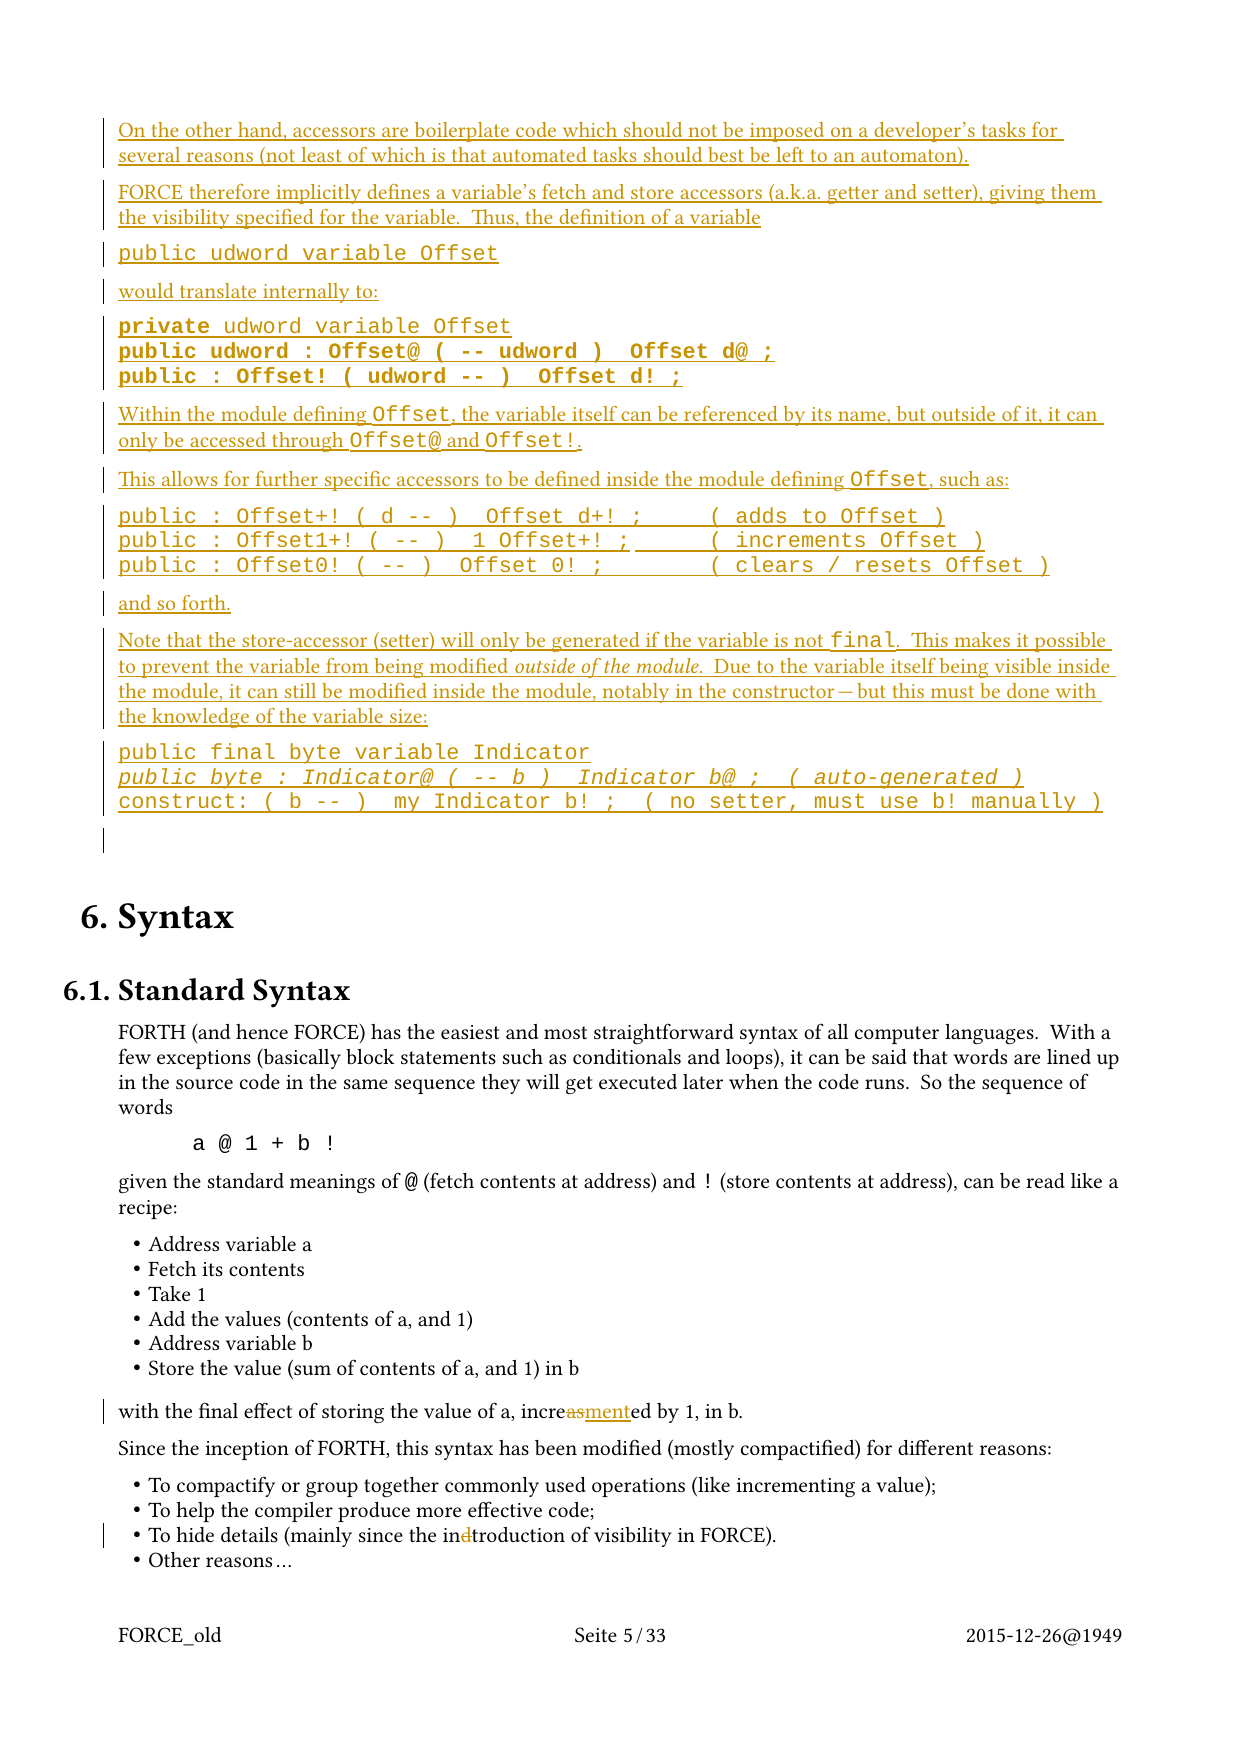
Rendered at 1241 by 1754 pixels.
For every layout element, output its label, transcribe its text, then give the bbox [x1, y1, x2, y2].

text Note that the store-accessor (setter) will only be generated if the variable is not final. This makes it possible to prevent the variable from being modified outside of the module. Due to the variable itself being visible inside the module, it can still be modified inside the module, notably in the constructor — but this must be done with the knowledge of the variable size: [118, 628, 1122, 729]
text given the standard meanings of @ (fetch contents at address) and ! (store contents at address), can be read like a recipe: [118, 1168, 1122, 1219]
list Add the values (contents of a, and 1) [133, 1306, 1122, 1331]
text On the other hand, accessors are boilerplate code which should not be imposed on a developer’s tasks for several reasons (not least of which is that automated tasks should best be left to an automaton). [118, 118, 1122, 168]
list Address variable b [133, 1331, 1122, 1356]
list Other reasons … [133, 1548, 1122, 1573]
subtitle Syntax [118, 894, 1122, 937]
list To help the compiler produce more effective code; [133, 1498, 1122, 1523]
list To hide details (mainly since the introduction of visibility in FORCE). [133, 1523, 1122, 1548]
text public final byte variable Indicator public byte : Indicator@ ( -- b ) Indicator b@ ; ( auto-generated ) construct: ( b -- ) my Indicator b! ; ( no setter, must use b! manually ) [118, 741, 1122, 816]
text with the final effect of storing the value of a, incremented by 1, in b. [118, 1399, 1122, 1424]
text would translate internally to: [118, 279, 1122, 304]
text FORTH (and hence FORCE) has the easiest and most straightforward syntax of all computer languages. With a few exceptions (basically block statements such as conditionals and loops), it can be said that words are lined up in the source code in the same sequence they will get executed later when the code runs. So the sequence of words [118, 1020, 1122, 1119]
list Address variable a [133, 1232, 1122, 1257]
text Since the inception of FORTH, this syntax has been modified (mostly compactified) for different reasons: [118, 1436, 1122, 1461]
list To compactify or group together commonly used operations (like incrementing a value); [133, 1473, 1122, 1498]
text public udword variable Offset [118, 242, 1122, 267]
list Fetch its contents [133, 1257, 1122, 1281]
text and so forth. [118, 591, 1122, 616]
subtitle Standard Syntax [118, 972, 1122, 1008]
text This allows for further specific accessors to be defined inside the module defining Offset, such as: [118, 467, 1122, 493]
text Within the module defining Offset, the variable itself can be referenced by its name, but outside of it, it can only be accessed through Offset@ and Offset!. [118, 402, 1122, 454]
text private udword variable Offset public udword : Offset@ ( -- udword ) Offset d@ ; public : Offset! ( udword -- ) Offset d! ; [118, 316, 1122, 390]
list Take 1 [133, 1281, 1122, 1306]
text public : Offset+! ( d -- ) Offset d+! ; ( adds to Offset ) public : Offset1+! ( -- ) 1 Offset+! ; ( increments Offset ) public : Offset0! ( -- ) Offset 0! ; ( clears / resets Offset ) [118, 505, 1122, 579]
text FORCE therefore implicitly defines a variable’s fetch and store accessors (a. k. a. getter and setter), giving them the visibility specified for the variable. Thus, the definition of a variable [118, 180, 1122, 230]
text a @ 1 + b ! [118, 1132, 1122, 1156]
list Store the value (sum of contents of a, and 1) in b [133, 1356, 1122, 1381]
